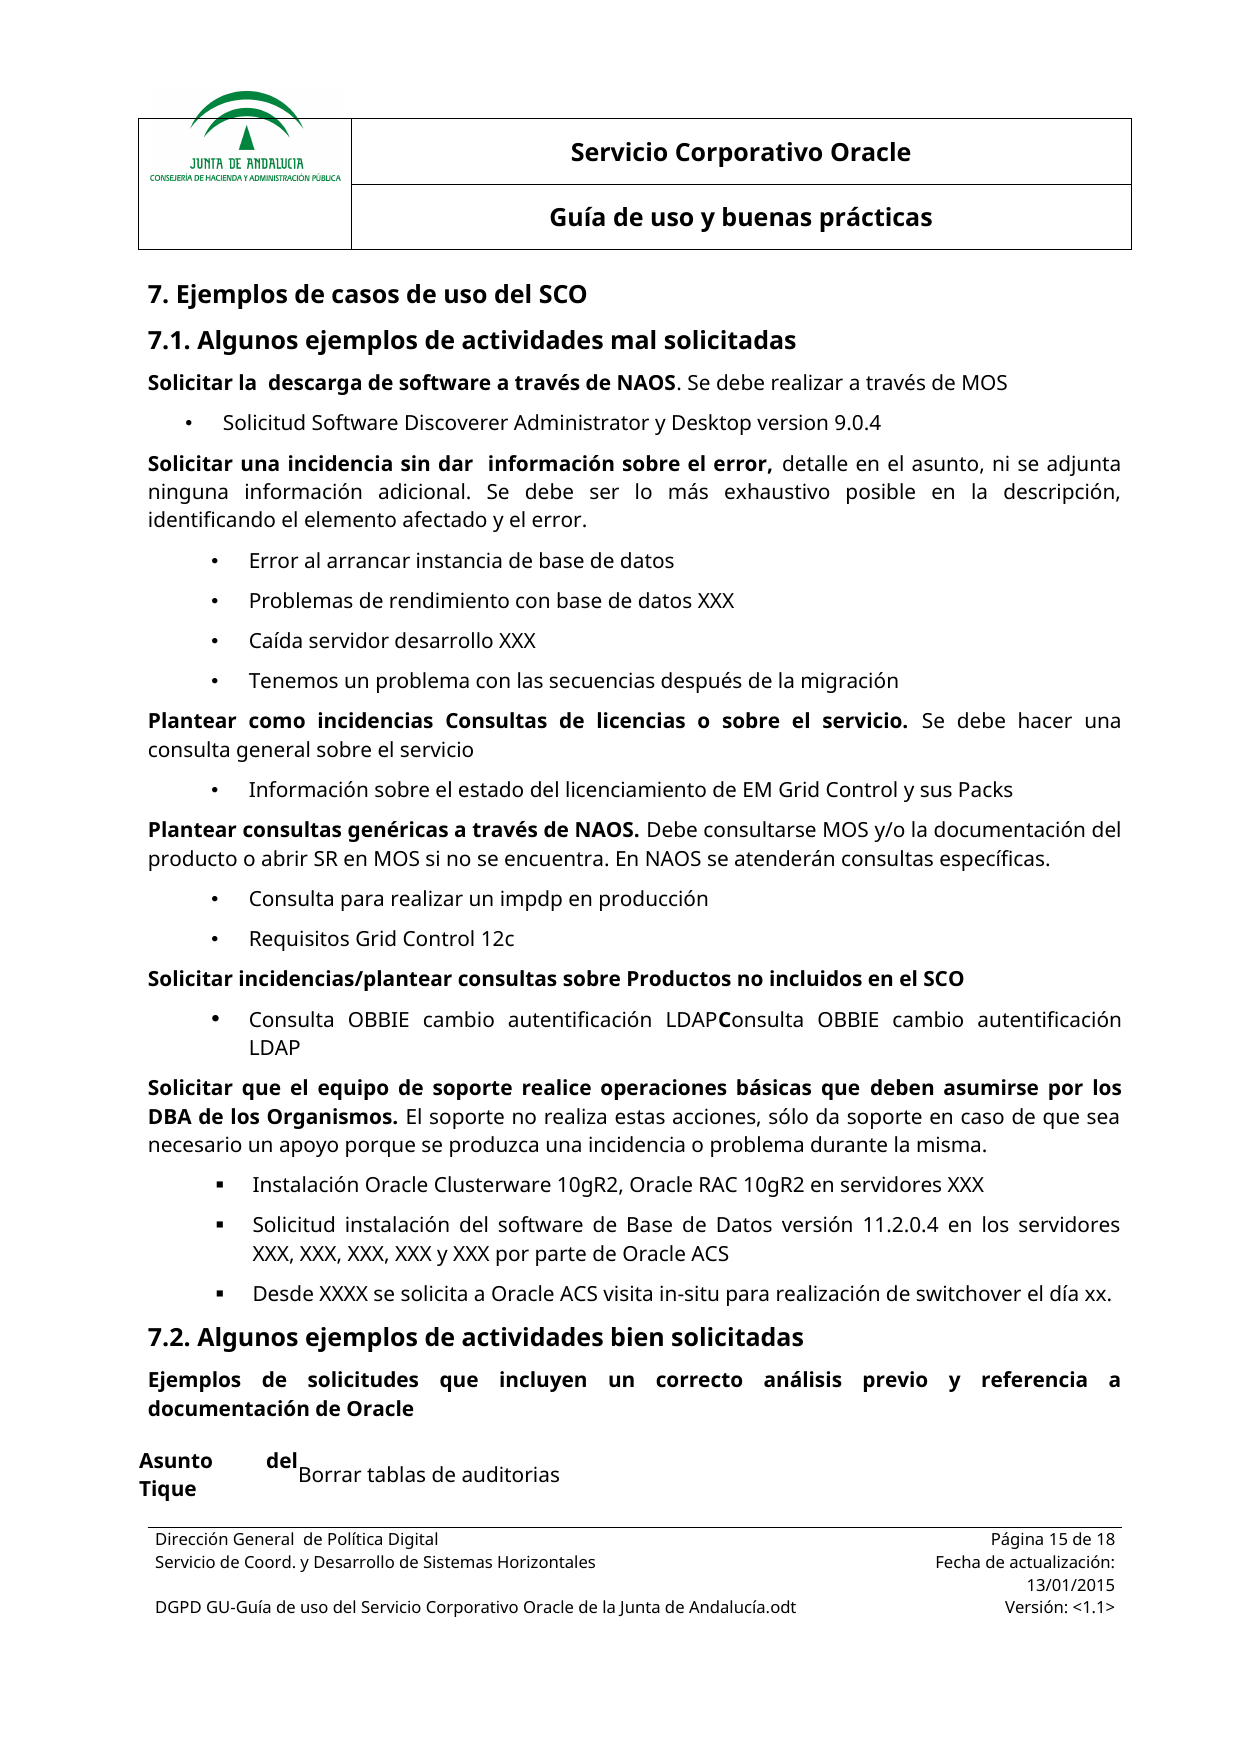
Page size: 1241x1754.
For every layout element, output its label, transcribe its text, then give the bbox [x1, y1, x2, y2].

table_header Borrar tablas de auditorias [298, 1434, 1131, 1514]
text Solicitar que el equipo de soporte realice operaciones básicas que deben asumirse por los DBA de los Organismos. El soporte no realiza estas acciones, sólo da soporte en caso de que sea necesario un apoyo porque se produzca una incidencia o problema durante la misma. [148, 1073, 1122, 1159]
subtitle Algunos ejemplos de actividades bien solicitadas [148, 1319, 1122, 1353]
list Información sobre el estado del licenciamiento de EM Grid Control y sus Packs [211, 775, 1122, 804]
list Problemas de rendimiento con base de datos XXX [211, 586, 1122, 614]
text Solicitar la descarga de software a través de NAOS. Se debe realizar a través de MOS [148, 368, 1122, 397]
text Ejemplos de solicitudes que incluyen un correcto análisis previo y referencia a documentación de Oracle [148, 1365, 1122, 1422]
picture [149, 119, 342, 182]
list Requisitos Grid Control 12c [211, 924, 1122, 953]
list Error al arrancar instancia de base de datos [211, 546, 1122, 574]
list Solicitud Software Discoverer Administrator y Desktop version 9.0.4 [185, 408, 1122, 437]
list Consulta para realizar un impdp en producción [211, 884, 1122, 912]
list Caída servidor desarrollo XXX [211, 626, 1122, 654]
subtitle Algunos ejemplos de actividades mal solicitadas [148, 322, 1122, 356]
table_header Asunto del Tique [139, 1434, 298, 1514]
list Tenemos un problema con las secuencias después de la migración [211, 666, 1122, 695]
text Plantear como incidencias Consultas de licencias o sobre el servicio. Se debe hacer una consulta general sobre el servicio [148, 707, 1122, 763]
text Solicitar una incidencia sin dar información sobre el error, detalle en el asunto, ni se adjunta ninguna información adicional. Se debe ser lo más exhaustivo posible en la descripción, identificando el elemento afectado y el error. [148, 449, 1122, 534]
list Desde XXXX se solicita a Oracle ACS visita in-situ para realización de switchover el día xx. [215, 1279, 1122, 1308]
subtitle Ejemplos de casos de uso del SCO [148, 277, 1122, 311]
list Solicitud instalación del software de Base de Datos versión 11.2.0.4 en los servidores XXX, XXX, XXX, XXX y XXX por parte de Oracle ACS [215, 1211, 1122, 1267]
list Instalación Oracle Clusterware 10gR2, Oracle RAC 10gR2 en servidores XXX [215, 1170, 1122, 1199]
text Plantear consultas genéricas a través de NAOS. Debe consultarse MOS y/o la documentación del producto o abrir SR en MOS si no se encuentra. En NAOS se atenderán consultas específicas. [148, 815, 1122, 872]
picture [149, 89, 342, 118]
list Solicitar incidencias/plantear consultas sobre Productos no incluidos en el SCO [110, 964, 1122, 993]
list Consulta OBBIE cambio autentificación LDAPConsulta OBBIE cambio autentificación LDAP [211, 1005, 1122, 1062]
